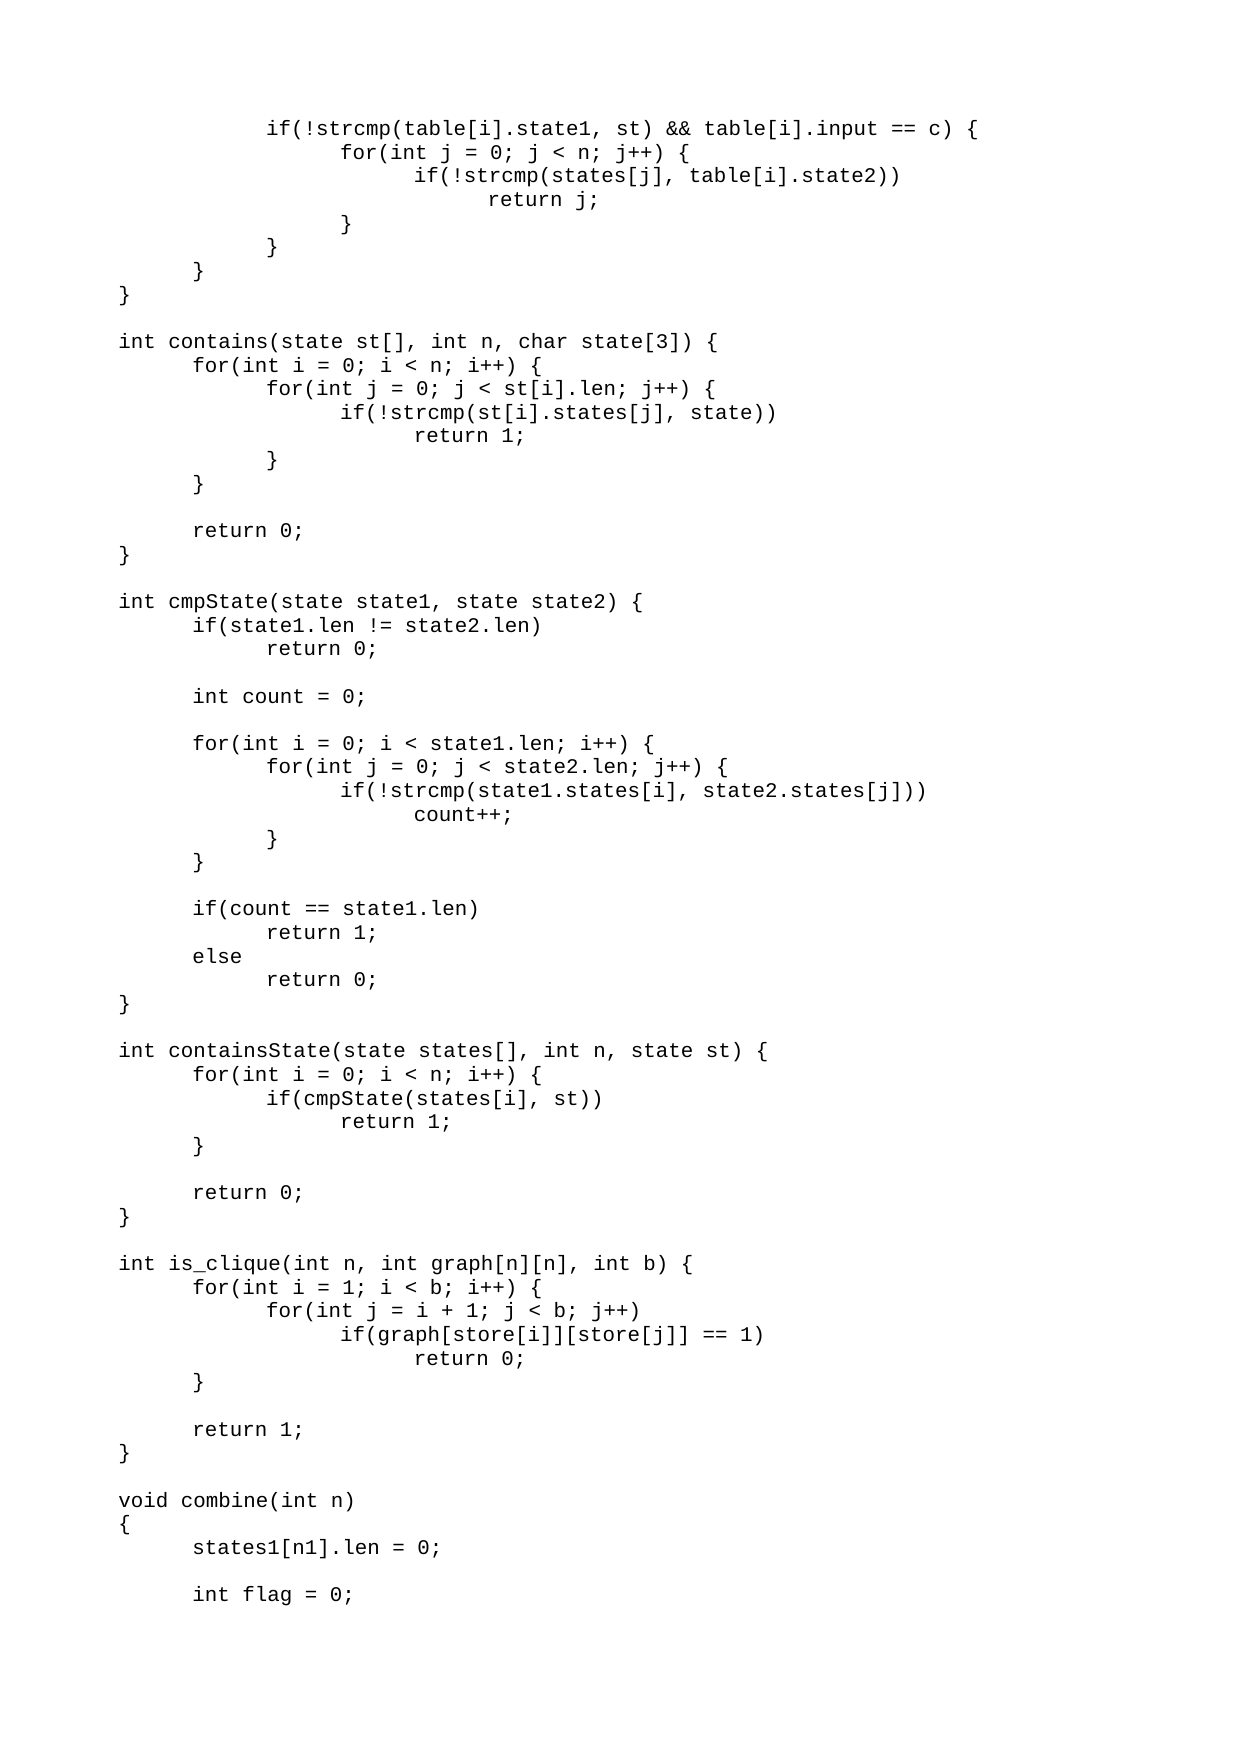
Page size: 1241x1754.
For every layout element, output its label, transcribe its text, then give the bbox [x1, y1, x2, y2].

text for(int j = 0; j < st[i].len; j++) { [118, 378, 1122, 402]
text int is_clique(int n, int graph[n][n], int b) { [118, 1253, 1122, 1277]
text } [118, 473, 1122, 496]
text return 0; [118, 638, 1122, 662]
text for(int i = 0; i < state1.len; i++) { [118, 733, 1122, 757]
text int cmpState(state state1, state state2) { [118, 591, 1122, 615]
text } [118, 260, 1122, 284]
text return j; [118, 189, 1122, 213]
text int flag = 0; [118, 1584, 1122, 1608]
text } [118, 1442, 1122, 1466]
text for(int j = 0; j < n; j++) { [118, 142, 1122, 165]
text for(int j = i + 1; j < b; j++) [118, 1300, 1122, 1324]
text count++; [118, 804, 1122, 827]
text for(int i = 1; i < b; i++) { [118, 1277, 1122, 1300]
text int contains(state st[], int n, char state[3]) { [118, 331, 1122, 354]
text if(!strcmp(table[i].state1, st) && table[i].input == c) { [118, 118, 1122, 142]
text if(!strcmp(st[i].states[j], state)) [118, 402, 1122, 426]
text for(int i = 0; i < n; i++) { [118, 1064, 1122, 1088]
text return 0; [118, 520, 1122, 544]
text if(graph[store[i]][store[j]] == 1) [118, 1324, 1122, 1348]
text void combine(int n) [118, 1489, 1122, 1513]
text if(!strcmp(state1.states[i], state2.states[j])) [118, 780, 1122, 804]
text } [118, 851, 1122, 875]
text for(int j = 0; j < state2.len; j++) { [118, 757, 1122, 780]
text if(count == state1.len) [118, 898, 1122, 922]
text int count = 0; [118, 686, 1122, 709]
text } [118, 1206, 1122, 1229]
text return 1; [118, 426, 1122, 449]
text } [118, 284, 1122, 307]
text return 1; [118, 1419, 1122, 1442]
text for(int i = 0; i < n; i++) { [118, 354, 1122, 378]
text return 0; [118, 969, 1122, 993]
text } [118, 1371, 1122, 1395]
text } [118, 1135, 1122, 1158]
text states1[n1].len = 0; [118, 1537, 1122, 1561]
text } [118, 236, 1122, 260]
text return 0; [118, 1348, 1122, 1371]
text } [118, 827, 1122, 851]
text } [118, 993, 1122, 1017]
text } [118, 449, 1122, 473]
text return 1; [118, 922, 1122, 946]
text int containsState(state states[], int n, state st) { [118, 1040, 1122, 1064]
text { [118, 1513, 1122, 1537]
text else [118, 946, 1122, 969]
text return 1; [118, 1111, 1122, 1135]
text if(cmpState(states[i], st)) [118, 1088, 1122, 1111]
text } [118, 213, 1122, 236]
text return 0; [118, 1182, 1122, 1206]
text if(state1.len != state2.len) [118, 615, 1122, 638]
text if(!strcmp(states[j], table[i].state2)) [118, 165, 1122, 189]
text } [118, 544, 1122, 567]
